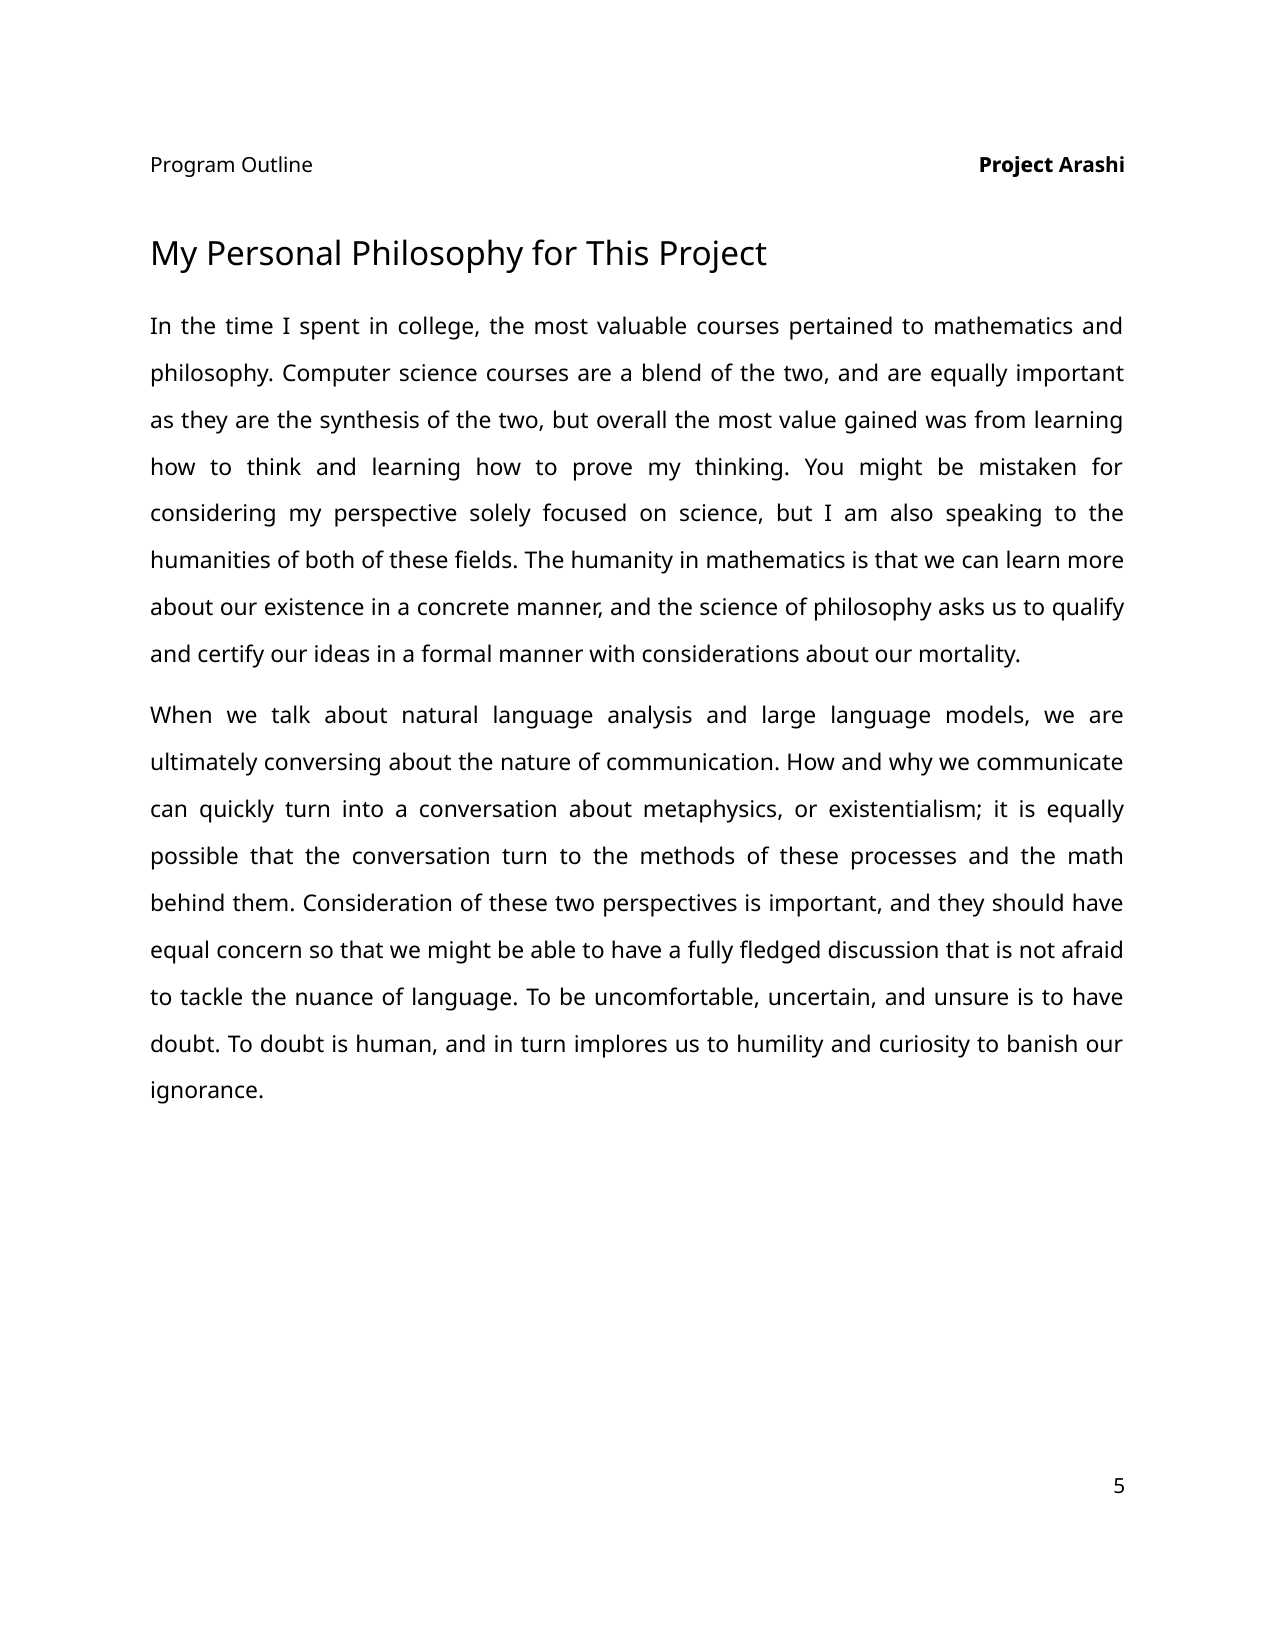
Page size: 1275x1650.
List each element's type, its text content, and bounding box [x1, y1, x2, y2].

text In the time I spent in college, the most valuable courses pertained to mathematics and philosophy. Computer science courses are a blend of the two, and are equally important as they are the synthesis of the two, but overall the most value gained was from learning how to think and learning how to prove my thinking. You might be mistaken for considering my perspective solely focused on science, but I am also speaking to the humanities of both of these fields. The humanity in mathematics is that we can learn more about our existence in a concrete manner, and the science of philosophy asks us to qualify and certify our ideas in a formal manner with considerations about our mortality. [150, 310, 1125, 669]
text When we talk about natural language analysis and large language models, we are ultimately conversing about the nature of communication. How and why we communicate can quickly turn into a conversation about metaphysics, or existentialism; it is equally possible that the conversation turn to the methods of these processes and the math behind them. Consideration of these two perspectives is important, and they should have equal concern so that we might be able to have a fully fledged discussion that is not afraid to tackle the nuance of language. To be uncomfortable, uncertain, and unsure is to have doubt. To doubt is human, and in turn implores us to humility and curiosity to banish our ignorance. [150, 699, 1125, 1106]
subtitle My Personal Philosophy for This Project [150, 229, 1125, 275]
